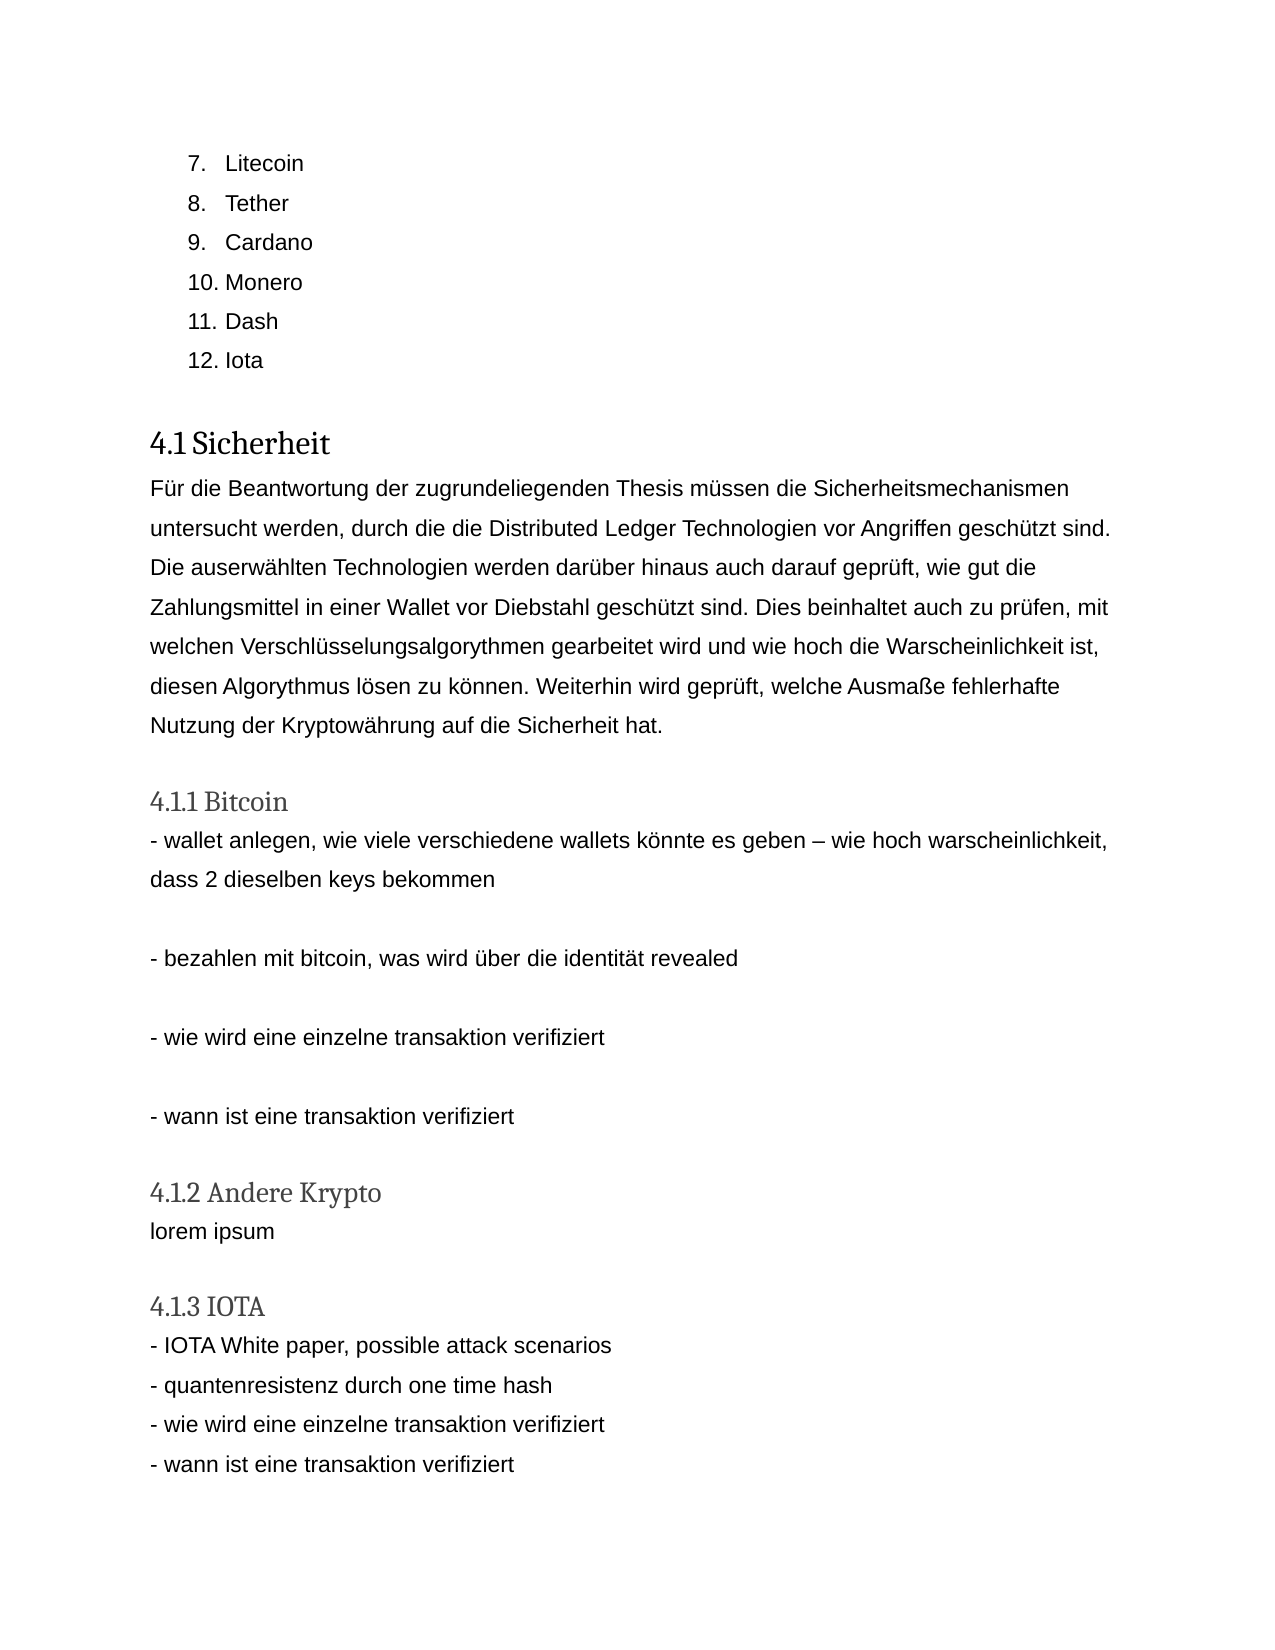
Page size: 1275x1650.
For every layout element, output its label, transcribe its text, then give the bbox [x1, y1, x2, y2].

text - wie wird eine einzelne transaktion verifiziert [150, 1411, 1125, 1438]
text lorem ipsum [150, 1218, 1125, 1244]
list Cardano [187, 229, 1125, 255]
list Tether [187, 189, 1125, 216]
list Monero [187, 268, 1125, 295]
text - wann ist eine transaktion verifiziert [150, 1103, 1125, 1129]
text - wann ist eine transaktion verifiziert [150, 1451, 1125, 1477]
text - IOTA White paper, possible attack scenarios [150, 1332, 1125, 1359]
subtitle 4.1.3 IOTA [150, 1291, 1125, 1324]
subtitle 4.1.1 Bitcoin [150, 785, 1125, 818]
list Iota [187, 347, 1125, 374]
text - wie wird eine einzelne transaktion verifiziert [150, 1024, 1125, 1051]
subtitle 4.1 Sicherheit [150, 424, 1125, 463]
text Für die Beantwortung der zugrundeliegenden Thesis müssen die Sicherheitsmechanismen untersucht werden, durch die die Distributed Ledger Technologien vor Angriffen geschützt sind. Die auserwählten Technologien werden darüber hinaus auch darauf geprüft, wie gut die Zahlungsmittel in einer Wallet vor Diebstahl geschützt sind. Dies beinhaltet auch zu prüfen, mit welchen Verschlüsselungsalgorythmen gearbeitet wird und wie hoch die Warscheinlichkeit ist, diesen Algorythmus lösen zu können. Weiterhin wird geprüft, welche Ausmaße fehlerhafte Nutzung der Kryptowährung auf die Sicherheit hat. [150, 475, 1125, 738]
text - wallet anlegen, wie viele verschiedene wallets könnte es geben – wie hoch warscheinlichkeit, dass 2 dieselben keys bekommen [150, 827, 1125, 893]
text - quantenresistenz durch one time hash [150, 1372, 1125, 1398]
list Dash [187, 308, 1125, 334]
text - bezahlen mit bitcoin, was wird über die identität revealed [150, 945, 1125, 972]
list Litecoin [187, 150, 1125, 176]
subtitle 4.1.2 Andere Krypto [150, 1176, 1125, 1209]
